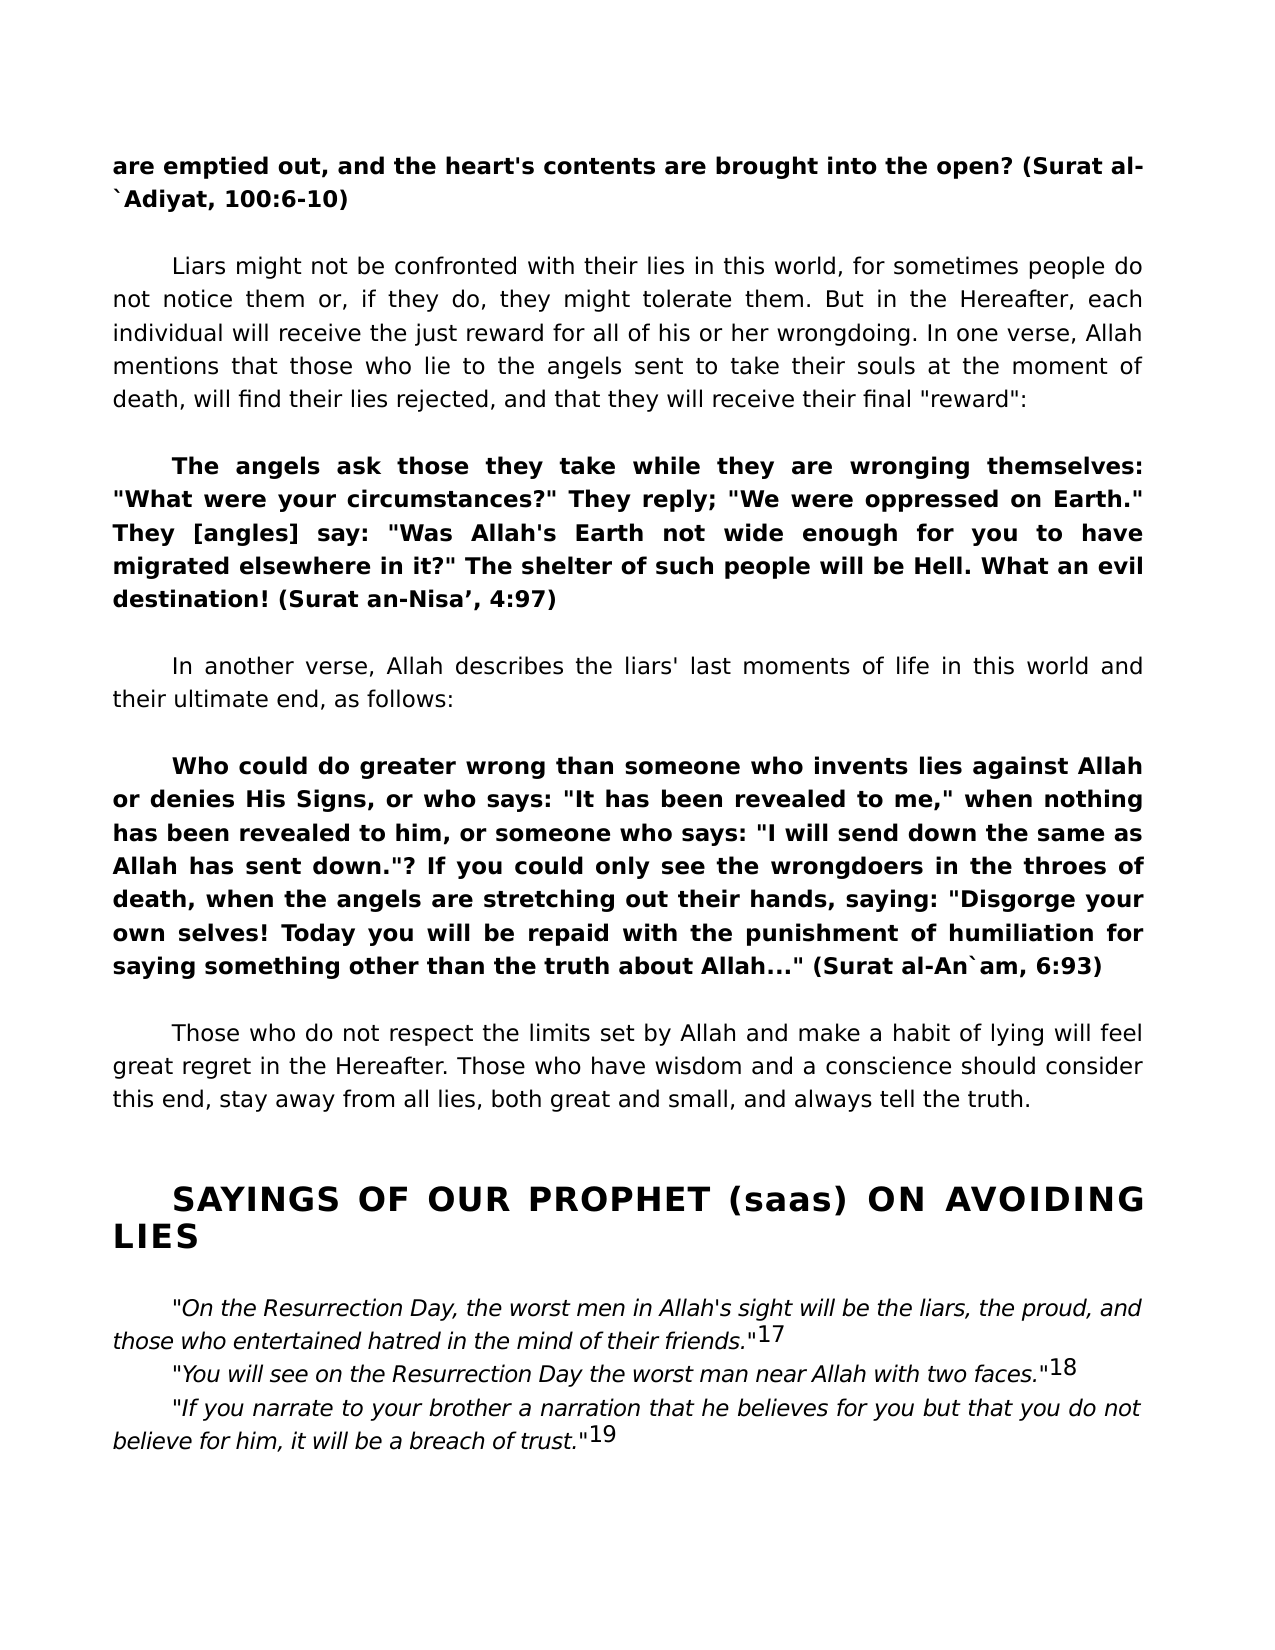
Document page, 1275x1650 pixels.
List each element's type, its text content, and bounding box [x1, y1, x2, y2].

text "If you narrate to your brother a narration that he believes for you but that you do not believe for him, it will be a breach of trust."19 [112, 1389, 1145, 1456]
text SAYINGS OF OUR PROPHET (saas) ON AVOIDING LIES [112, 1181, 1145, 1256]
text are emptied out, and the heart's contents are brought into the open? (Surat al-`Adiyat, 100:6-10) [112, 148, 1145, 214]
text "You will see on the Resurrection Day the worst man near Allah with two faces."18 [112, 1356, 1145, 1389]
text "On the Resurrection Day, the worst men in Allah's sight will be the liars, the proud, and those who entertained hatred in the mind of their friends."17 [112, 1289, 1145, 1356]
text Liars might not be confronted with their lies in this world, for sometimes people do not notice them or, if they do, they might tolerate them. But in the Hereafter, each individual will receive the just reward for all of his or her wrongdoing. In one verse, Allah mentions that those who lie to the angels sent to take their souls at the moment of death, will find their lies rejected, and that they will receive their final "reward": [112, 248, 1145, 414]
text Who could do greater wrong than someone who invents lies against Allah or denies His Signs, or who says: "It has been revealed to me," when nothing has been revealed to him, or someone who says: "I will send down the same as Allah has sent down."? If you could only see the wrongdoers in the throes of death, when the angels are stretching out their hands, saying: "Disgorge your own selves! Today you will be repaid with the punishment of humiliation for saying something other than the truth about Allah..." (Surat al-An`am, 6:93) [112, 748, 1145, 981]
text Those who do not respect the limits set by Allah and make a habit of lying will feel great regret in the Hereafter. Those who have wisdom and a conscience should consider this end, stay away from all lies, both great and small, and always tell the truth. [112, 1014, 1145, 1114]
text The angels ask those they take while they are wronging themselves: "What were your circumstances?" They reply; "We were oppressed on Earth." They [angles] say: "Was Allah's Earth not wide enough for you to have migrated elsewhere in it?" The shelter of such people will be Hell. What an evil destination! (Surat an-Nisa’, 4:97) [112, 448, 1145, 614]
text In another verse, Allah describes the liars' last moments of life in this world and their ultimate end, as follows: [112, 648, 1145, 714]
